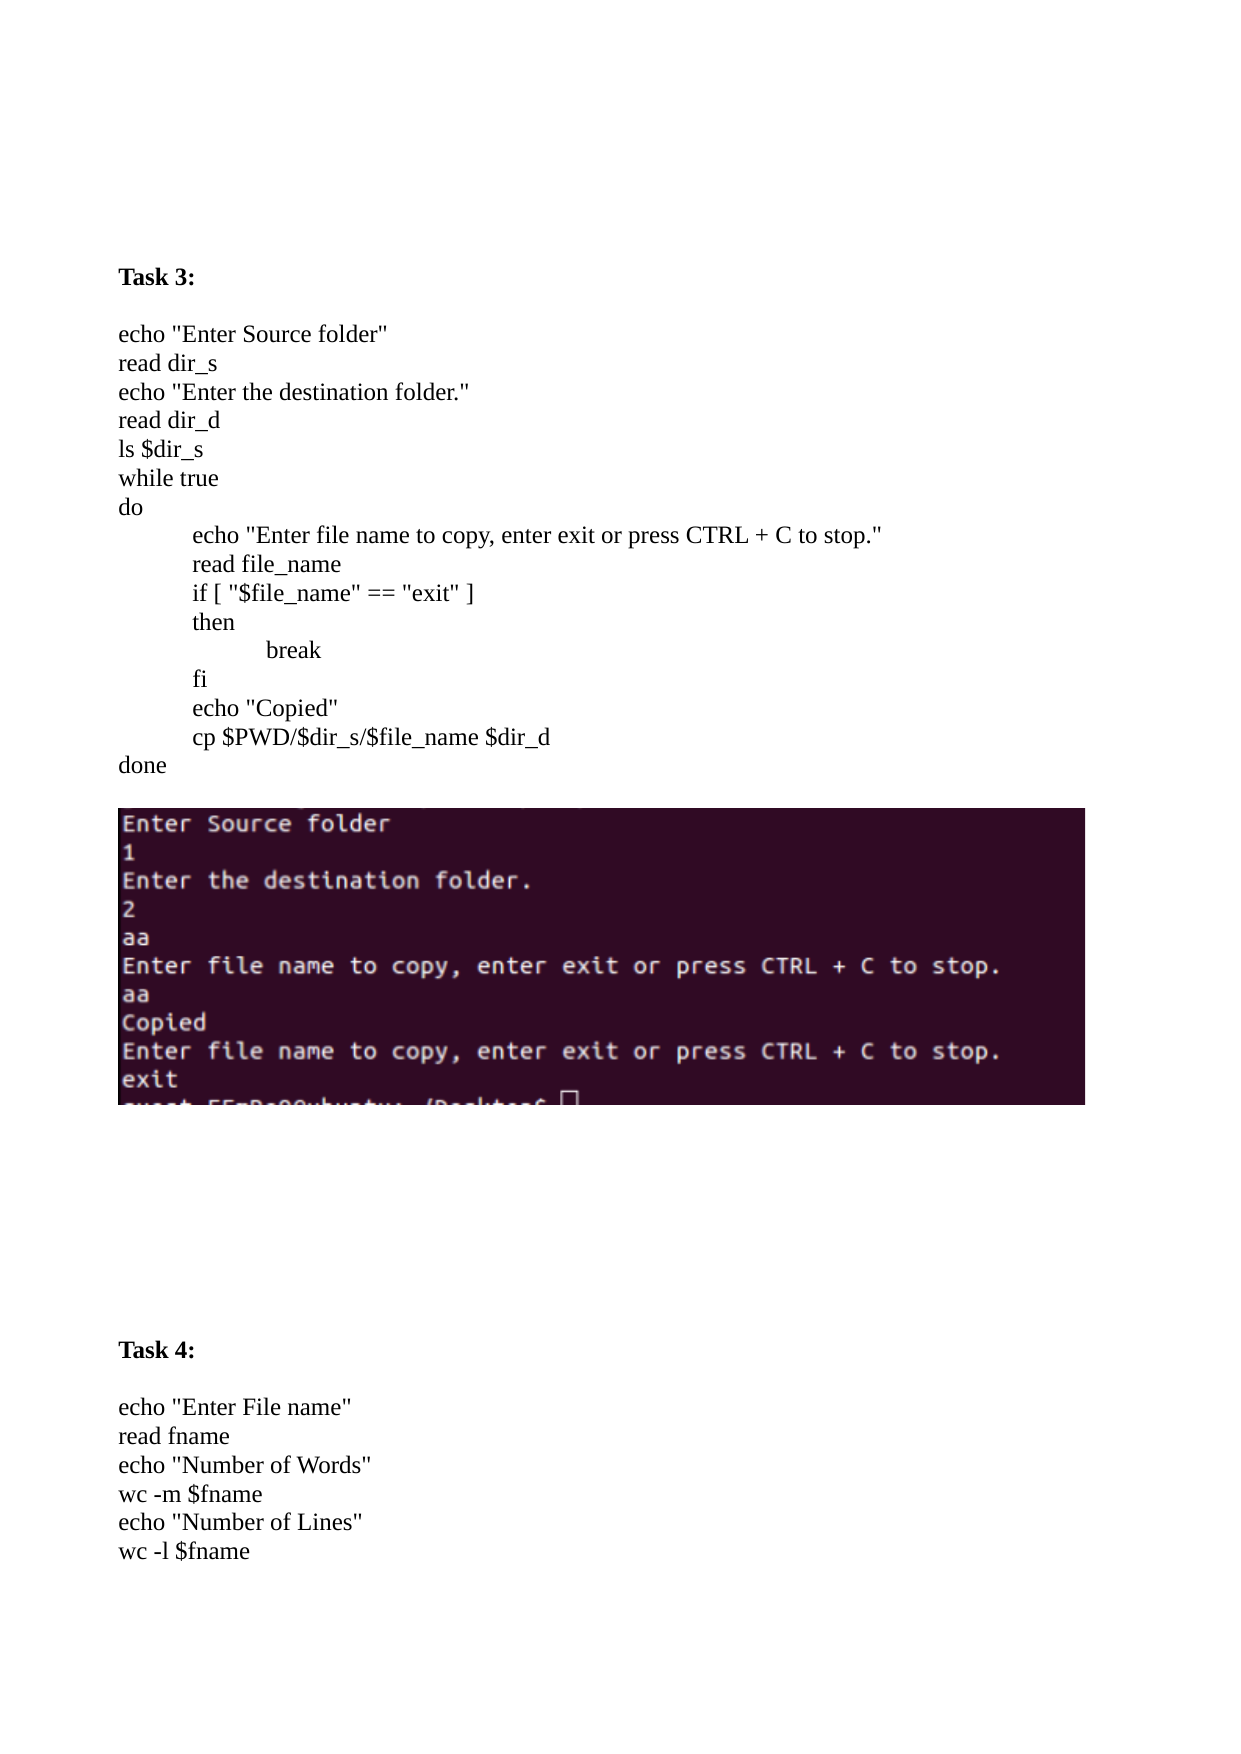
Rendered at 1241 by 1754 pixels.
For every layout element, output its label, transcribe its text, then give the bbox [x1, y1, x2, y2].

text while true [118, 463, 1122, 492]
text cp $PWD/$dir_s/$file_name $dir_d [118, 722, 1122, 751]
text echo "Copied" [118, 693, 1122, 722]
text read dir_d [118, 406, 1122, 434]
text wc -l $fname [118, 1536, 1122, 1565]
text ls $dir_s [118, 434, 1122, 463]
text read dir_s [118, 348, 1122, 377]
text read fname [118, 1421, 1122, 1450]
text echo "Number of Lines" [118, 1507, 1122, 1536]
text read file_name [118, 549, 1122, 578]
text if [ "$file_name" == "exit" ] [118, 578, 1122, 607]
text break [118, 636, 1122, 664]
text echo "Number of Words" [118, 1450, 1122, 1479]
text fi [118, 664, 1122, 693]
text Task 4: [118, 1335, 1122, 1364]
text echo "Enter the destination folder." [118, 377, 1122, 406]
text wc -m $fname [118, 1479, 1122, 1507]
text echo "Enter file name to copy, enter exit or press CTRL + C to stop." [118, 521, 1122, 549]
text done [118, 751, 1122, 779]
text do [118, 492, 1122, 521]
text Task 3: [118, 262, 1122, 291]
text echo "Enter File name" [118, 1392, 1122, 1421]
text then [118, 607, 1122, 636]
text echo "Enter Source folder" [118, 319, 1122, 348]
